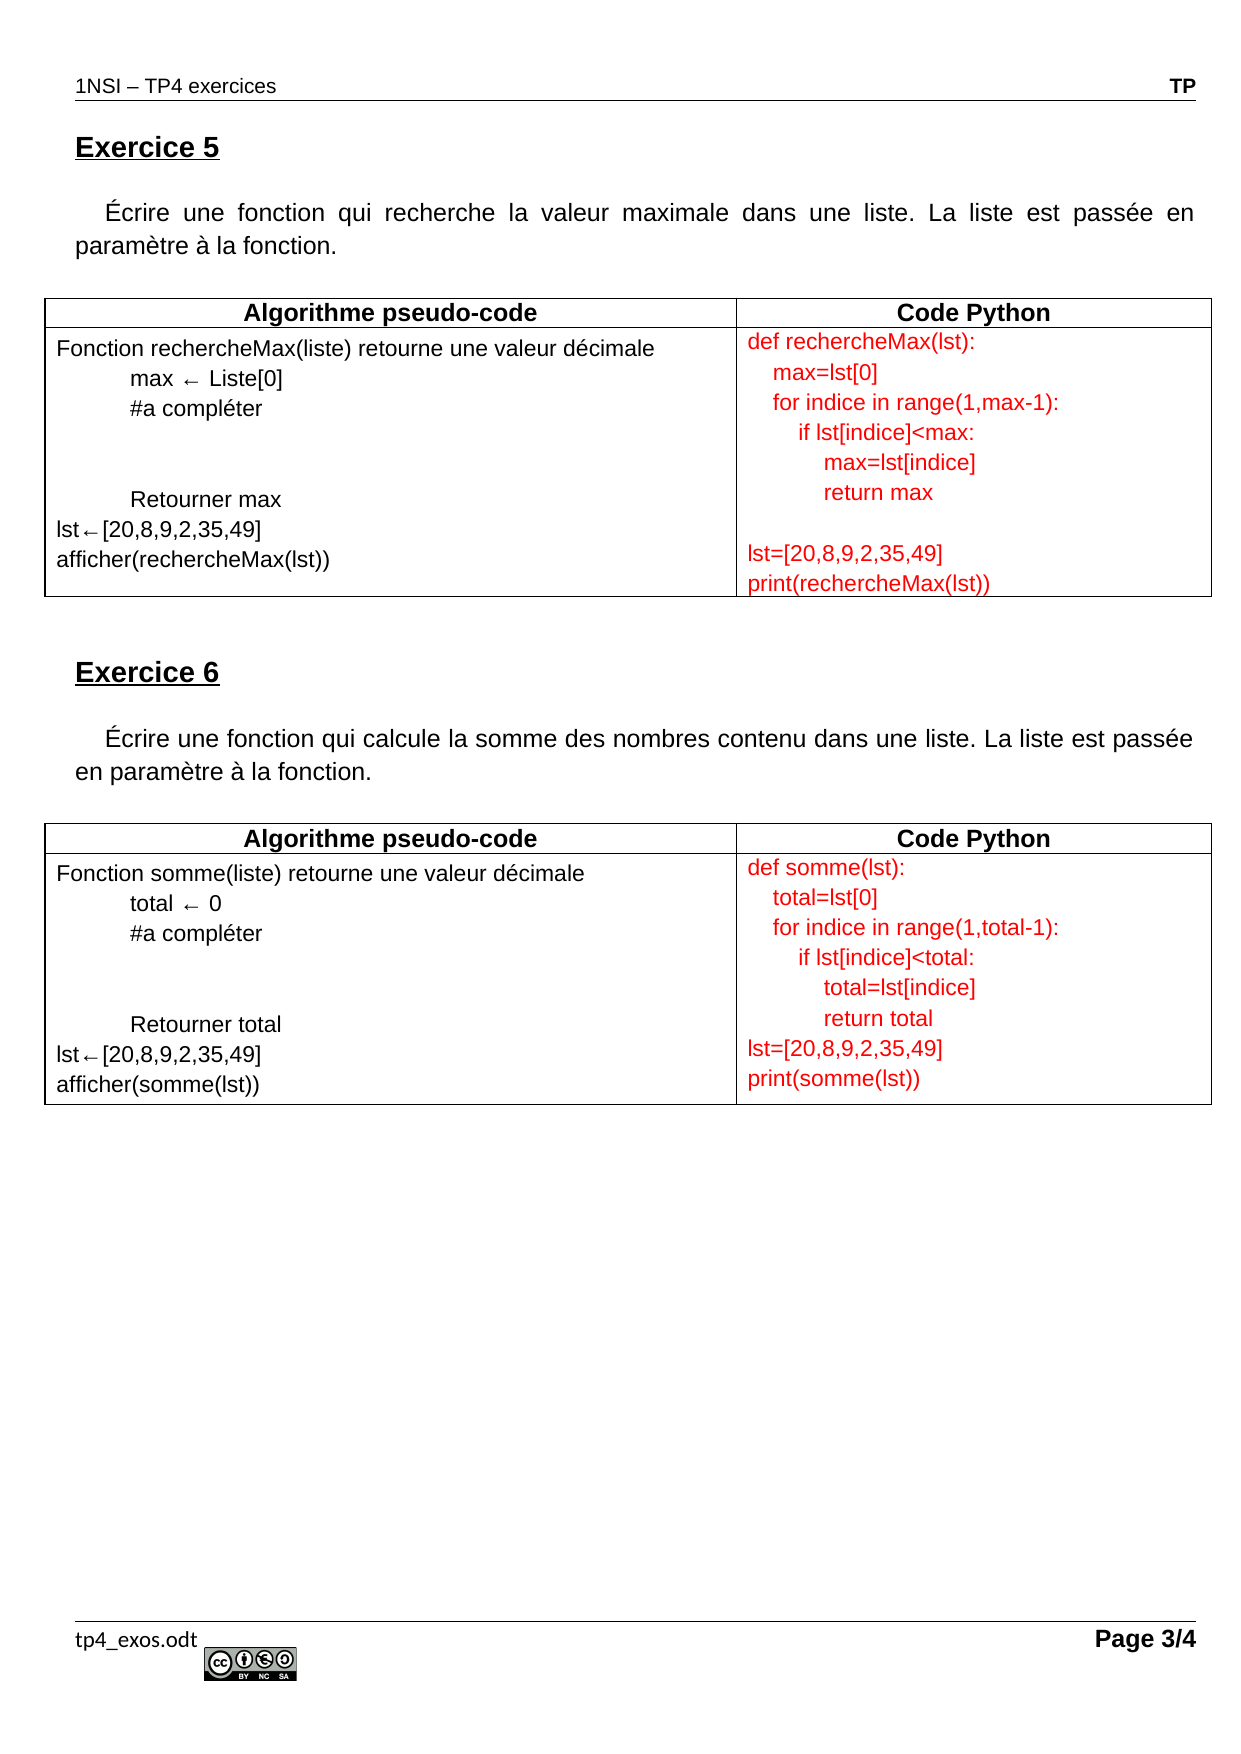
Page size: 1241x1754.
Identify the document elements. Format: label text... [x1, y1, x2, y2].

table_header Code Python [737, 824, 1211, 852]
picture [204, 1647, 297, 1681]
text Écrire une fonction qui recherche la valeur maximale dans une liste. La liste est passée en paramètre à la fonction. [75, 198, 1196, 260]
table_cell def somme(lst): total=lst[0] for indice in range(1,total-1): if lst[indice]<total: total=lst[indice] return total lst=[20,8,9,2,35,49] print(somme(lst)) [737, 854, 1211, 1104]
table_header Algorithme pseudo-code [46, 299, 736, 327]
table_header Algorithme pseudo-code [46, 824, 736, 852]
text Écrire une fonction qui calcule la somme des nombres contenu dans une liste. La liste est passée en paramètre à la fonction. [75, 723, 1196, 785]
table_cell def rechercheMax(lst): max=lst[0] for indice in range(1,max-1): if lst[indice]<max: max=lst[indice] return max lst=[20,8,9,2,35,49] print(rechercheMax(lst)) [737, 328, 1211, 596]
table_cell Fonction somme(liste) retourne une valeur décimale total ← 0 #a compléter Retourner total lst←[20,8,9,2,35,49] afficher(somme(lst)) [46, 854, 736, 1104]
table_header Code Python [737, 299, 1211, 327]
text Exercice 6 [75, 655, 1196, 688]
text Exercice 5 [75, 129, 1196, 163]
table_cell Fonction rechercheMax(liste) retourne une valeur décimale max ← Liste[0] #a compléter Retourner max lst←[20,8,9,2,35,49] afficher(rechercheMax(lst)) [46, 328, 736, 596]
